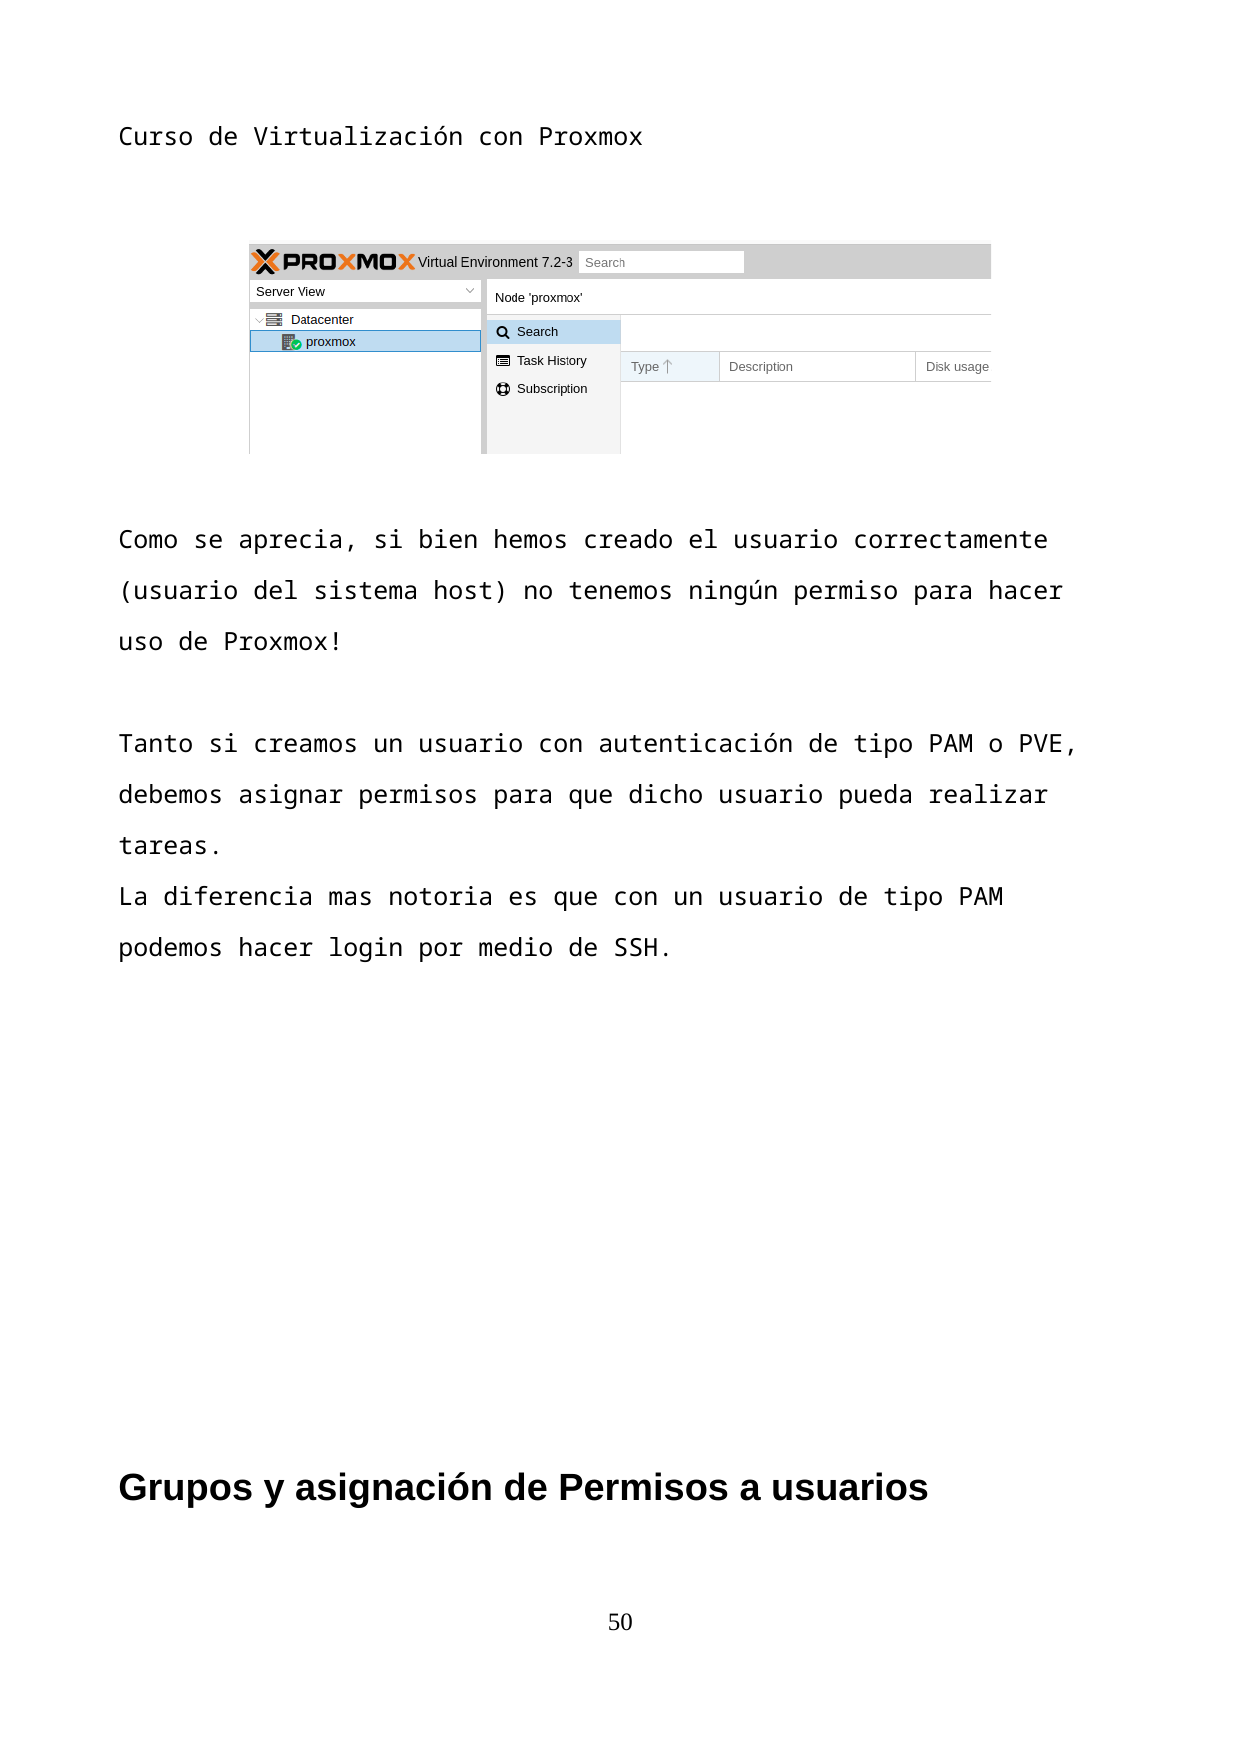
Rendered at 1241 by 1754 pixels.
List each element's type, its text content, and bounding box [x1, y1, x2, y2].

text La diferencia mas notoria es que con un usuario de tipo PAM podemos hacer login por medio de SSH. [118, 879, 1122, 964]
picture [249, 240, 992, 454]
text Como se aprecia, si bien hemos creado el usuario correctamente (usuario del sistema host) no tenemos ningún permiso para hacer uso de Proxmox! [118, 521, 1122, 658]
text Tanto si creamos un usuario con autenticación de tipo PAM o PVE, debemos asignar permisos para que dicho usuario pueda realizar tareas. [118, 726, 1122, 862]
subtitle Grupos y asignación de Permisos a usuarios [118, 1465, 1122, 1509]
